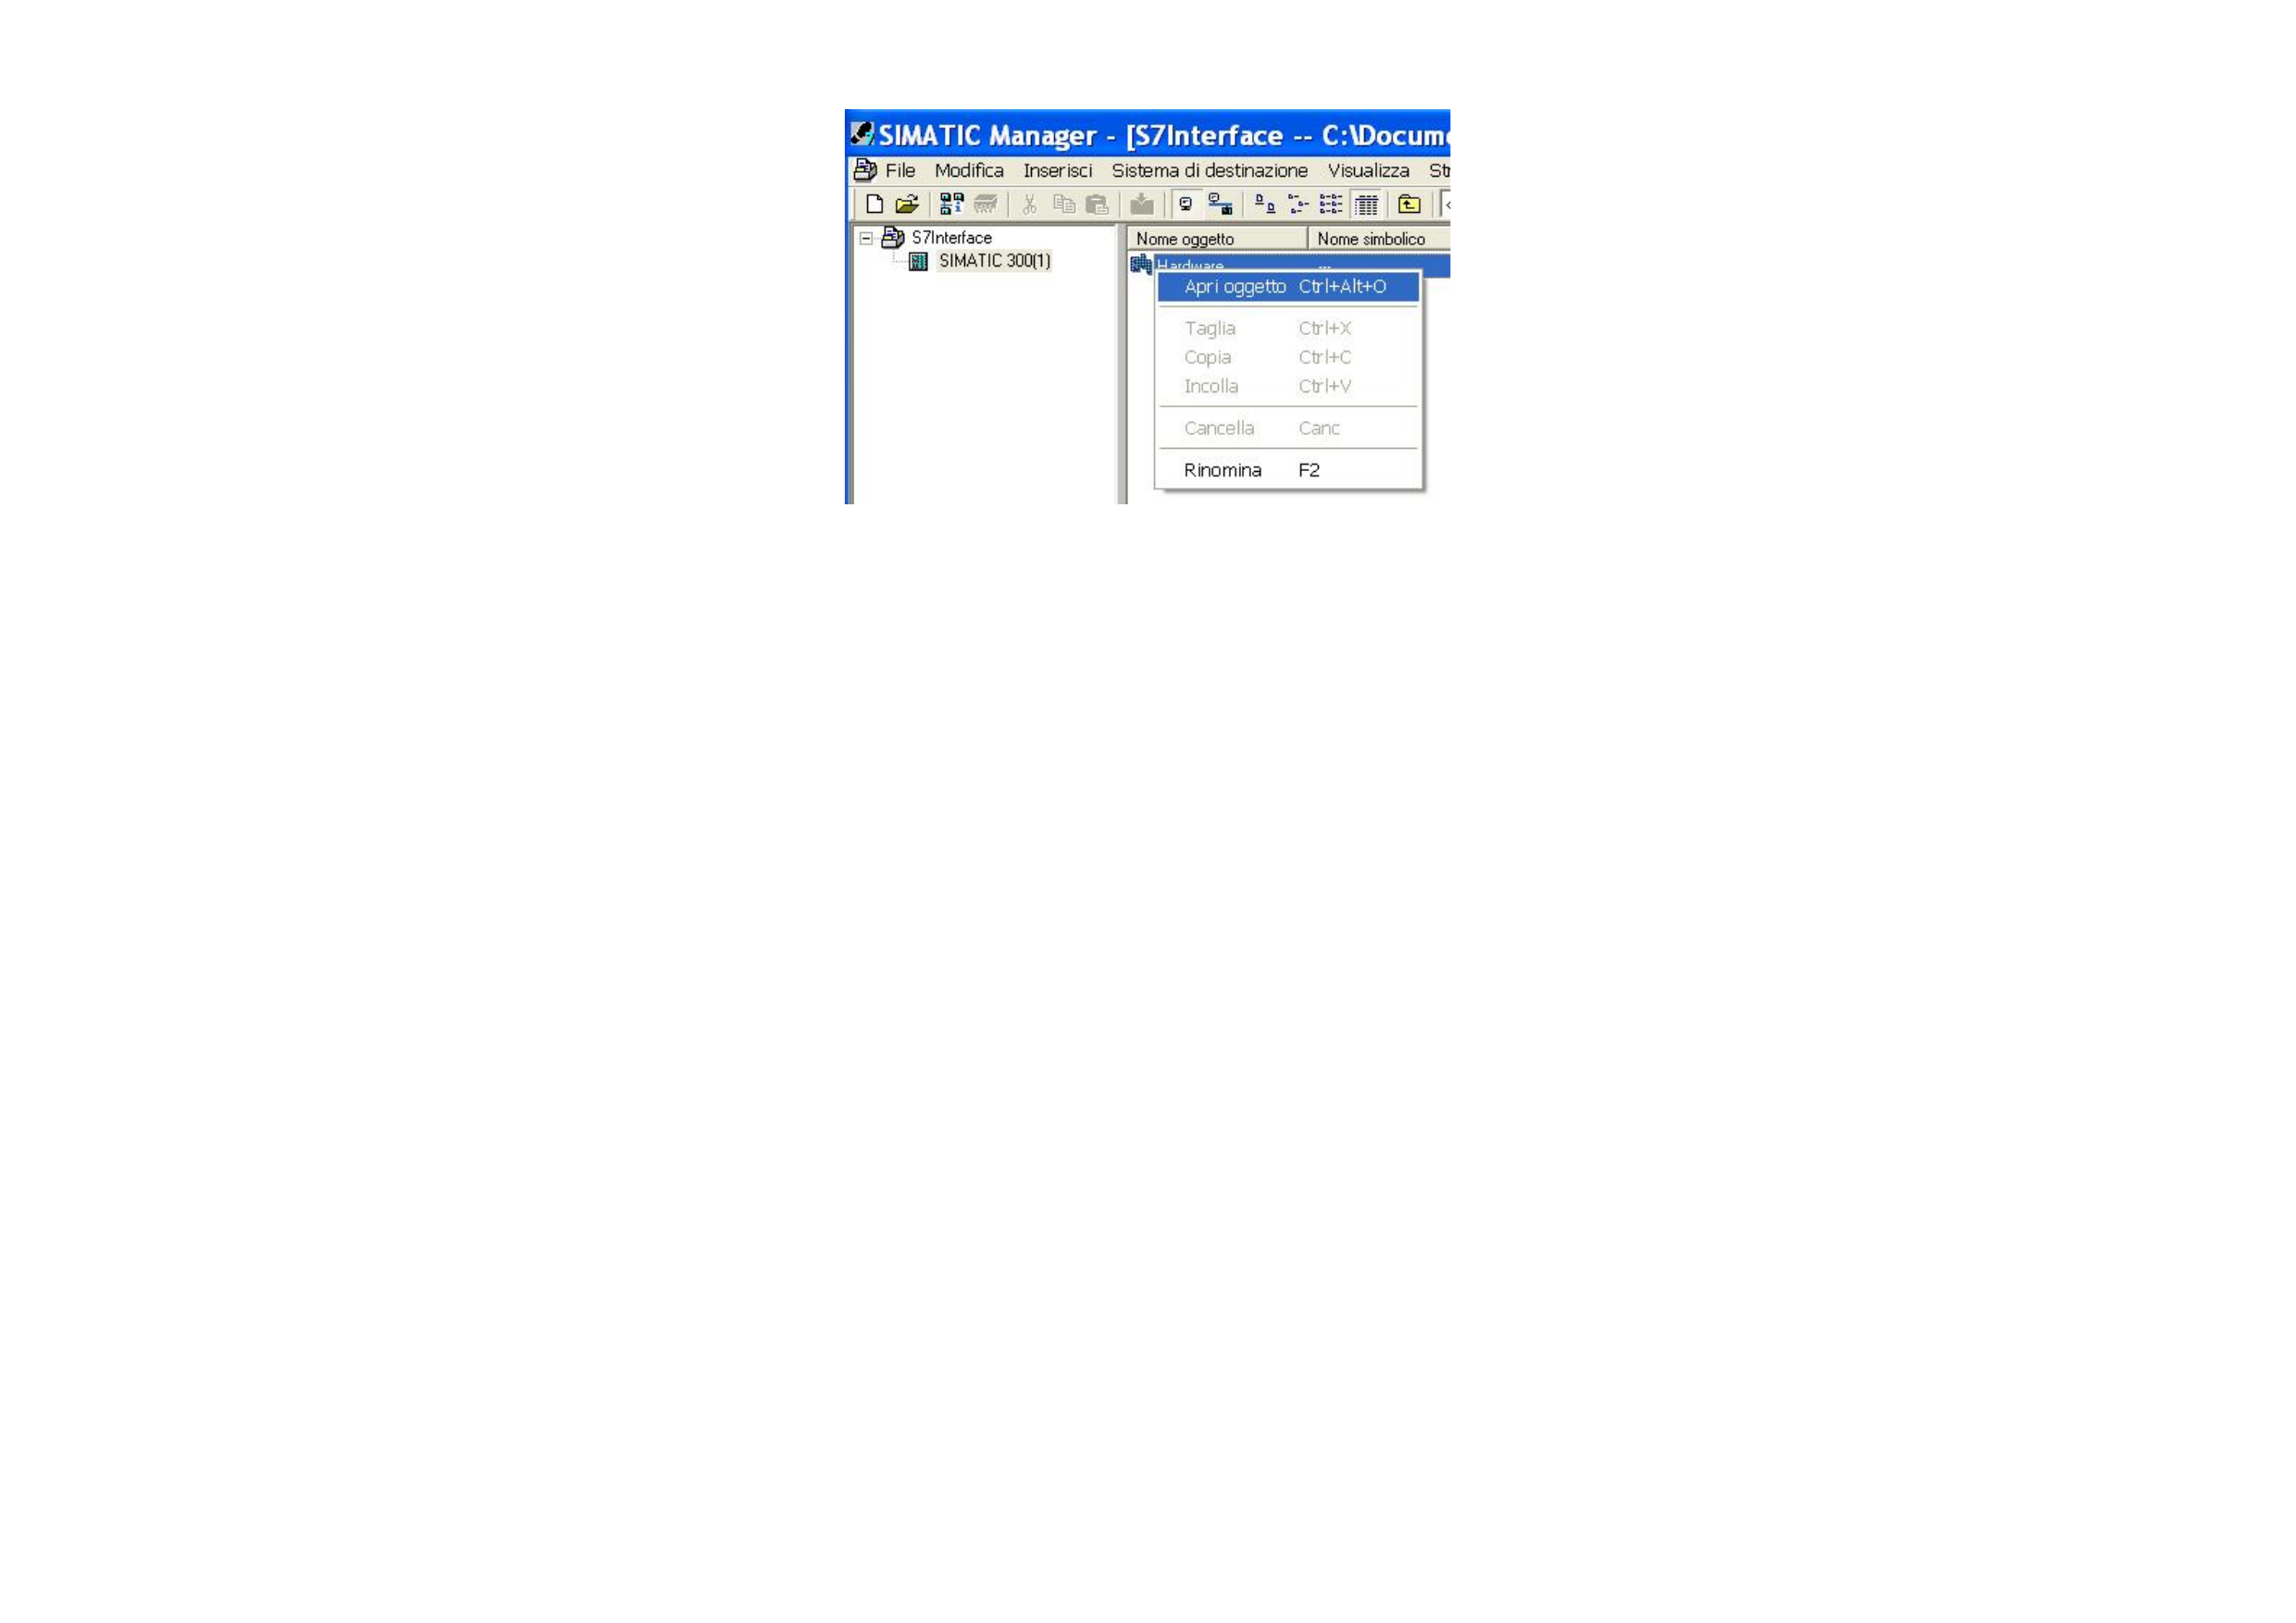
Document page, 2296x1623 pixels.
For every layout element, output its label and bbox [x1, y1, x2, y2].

picture [844, 109, 1451, 504]
